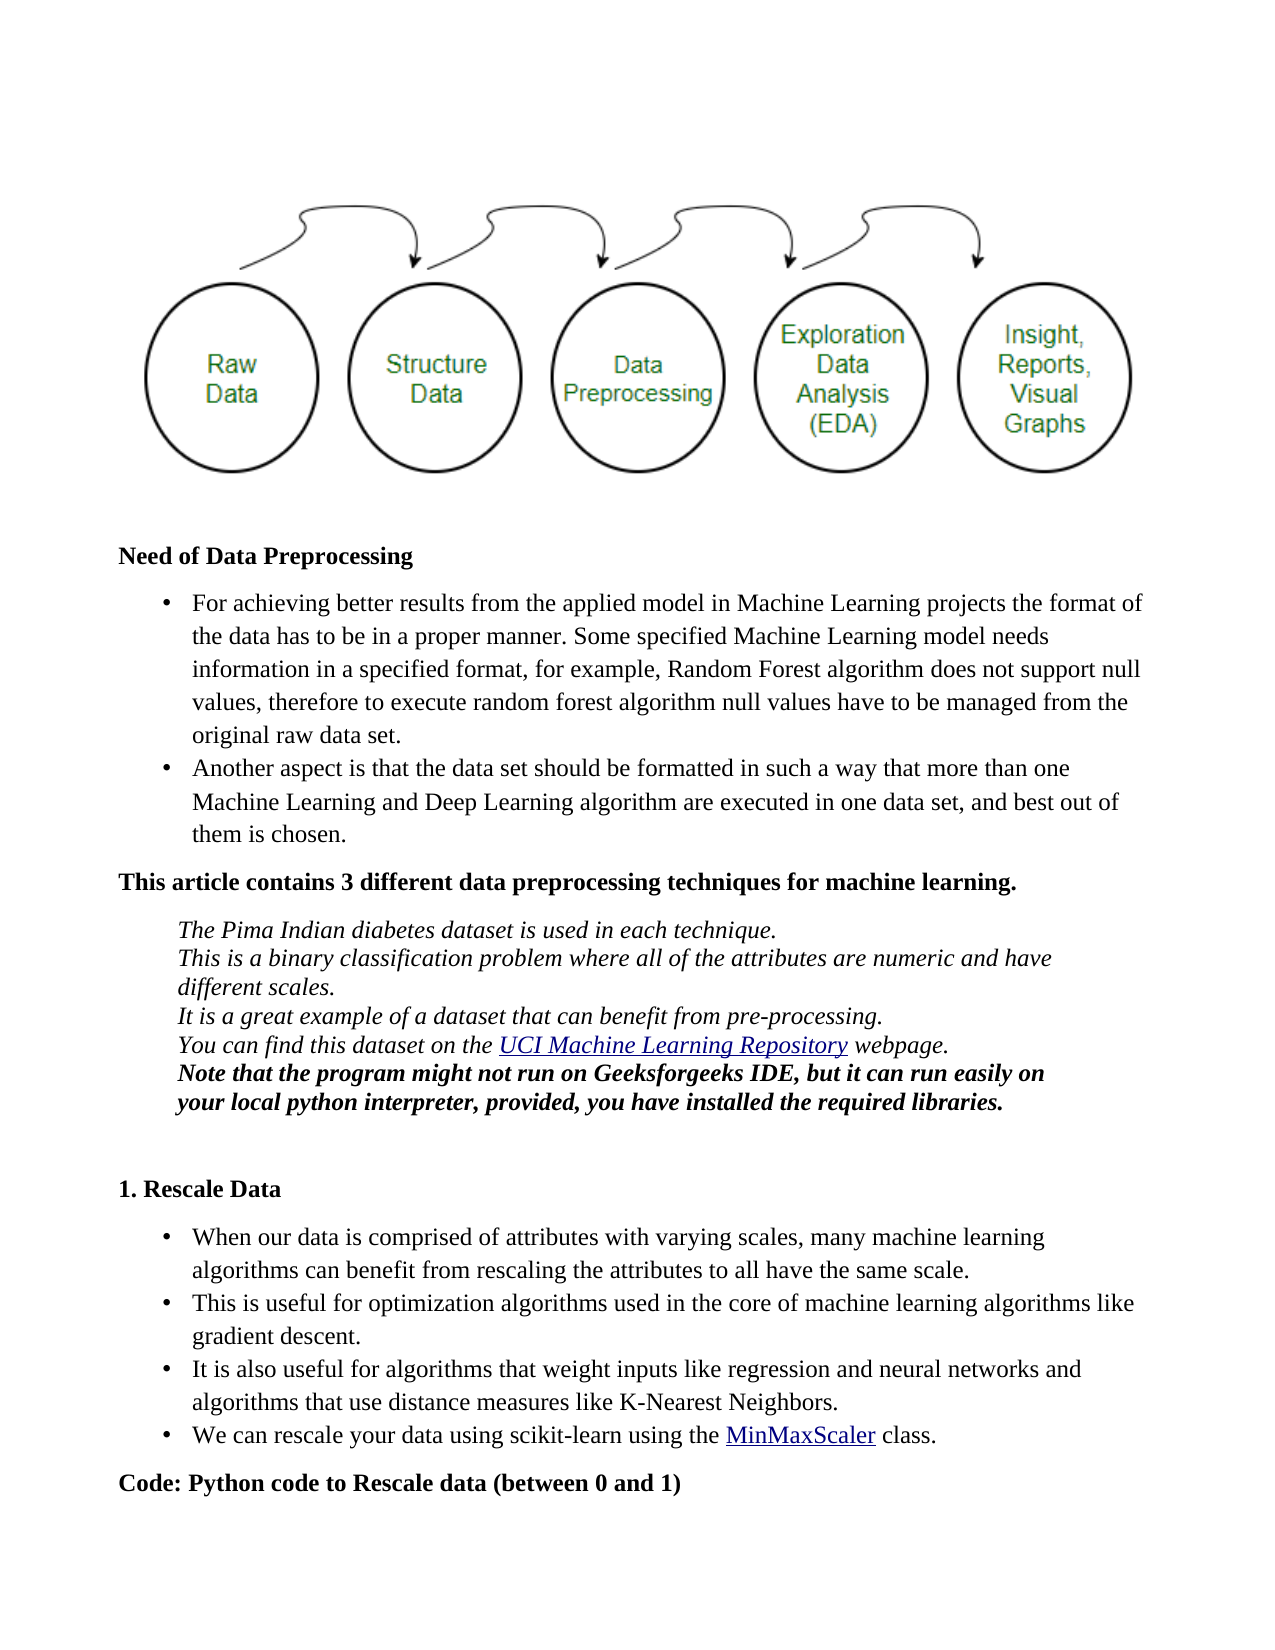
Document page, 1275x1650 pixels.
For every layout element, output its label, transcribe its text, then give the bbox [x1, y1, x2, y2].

list This is useful for optimization algorithms used in the core of machine learning algorithms like gradient descent. [162, 1288, 1157, 1350]
text The Pima Indian diabetes dataset is used in each technique. This is a binary classification problem where all of the attributes are numeric and have different scales. It is a great example of a dataset that can benefit from pre-processing. You can find this dataset on the UCI Machine Learning Repository webpage. Note that the program might not run on Geeksforgeeks IDE, but it can run easily on your local python interpreter, provided, you have installed the required libraries. [177, 915, 1098, 1145]
text Need of Data Preprocessing [118, 541, 1157, 569]
text Code: Python code to Rescale data (between 0 and 1) [118, 1468, 1157, 1496]
picture [118, 165, 1162, 522]
list When our data is comprised of attributes with varying scales, many machine learning algorithms can benefit from rescaling the attributes to all have the same scale. [162, 1222, 1157, 1284]
list It is also useful for algorithms that weight inputs like regression and neural networks and algorithms that use distance measures like K-Nearest Neighbors. [162, 1354, 1157, 1416]
text 1. Rescale Data [118, 1174, 1157, 1203]
list We can rescale your data using scikit-learn using the MinMaxScaler class. [162, 1420, 1157, 1449]
list For achieving better results from the applied model in Machine Learning projects the format of the data has to be in a proper manner. Some specified Machine Learning model needs information in a specified format, for example, Random Forest algorithm does not support null values, therefore to execute random forest algorithm null values have to be managed from the original raw data set. [162, 588, 1157, 749]
text This article contains 3 different data preprocessing techniques for machine learning. [118, 867, 1157, 896]
list Another aspect is that the data set should be formatted in such a way that more than one Machine Learning and Deep Learning algorithm are executed in one data set, and best out of them is chosen. [162, 753, 1157, 848]
